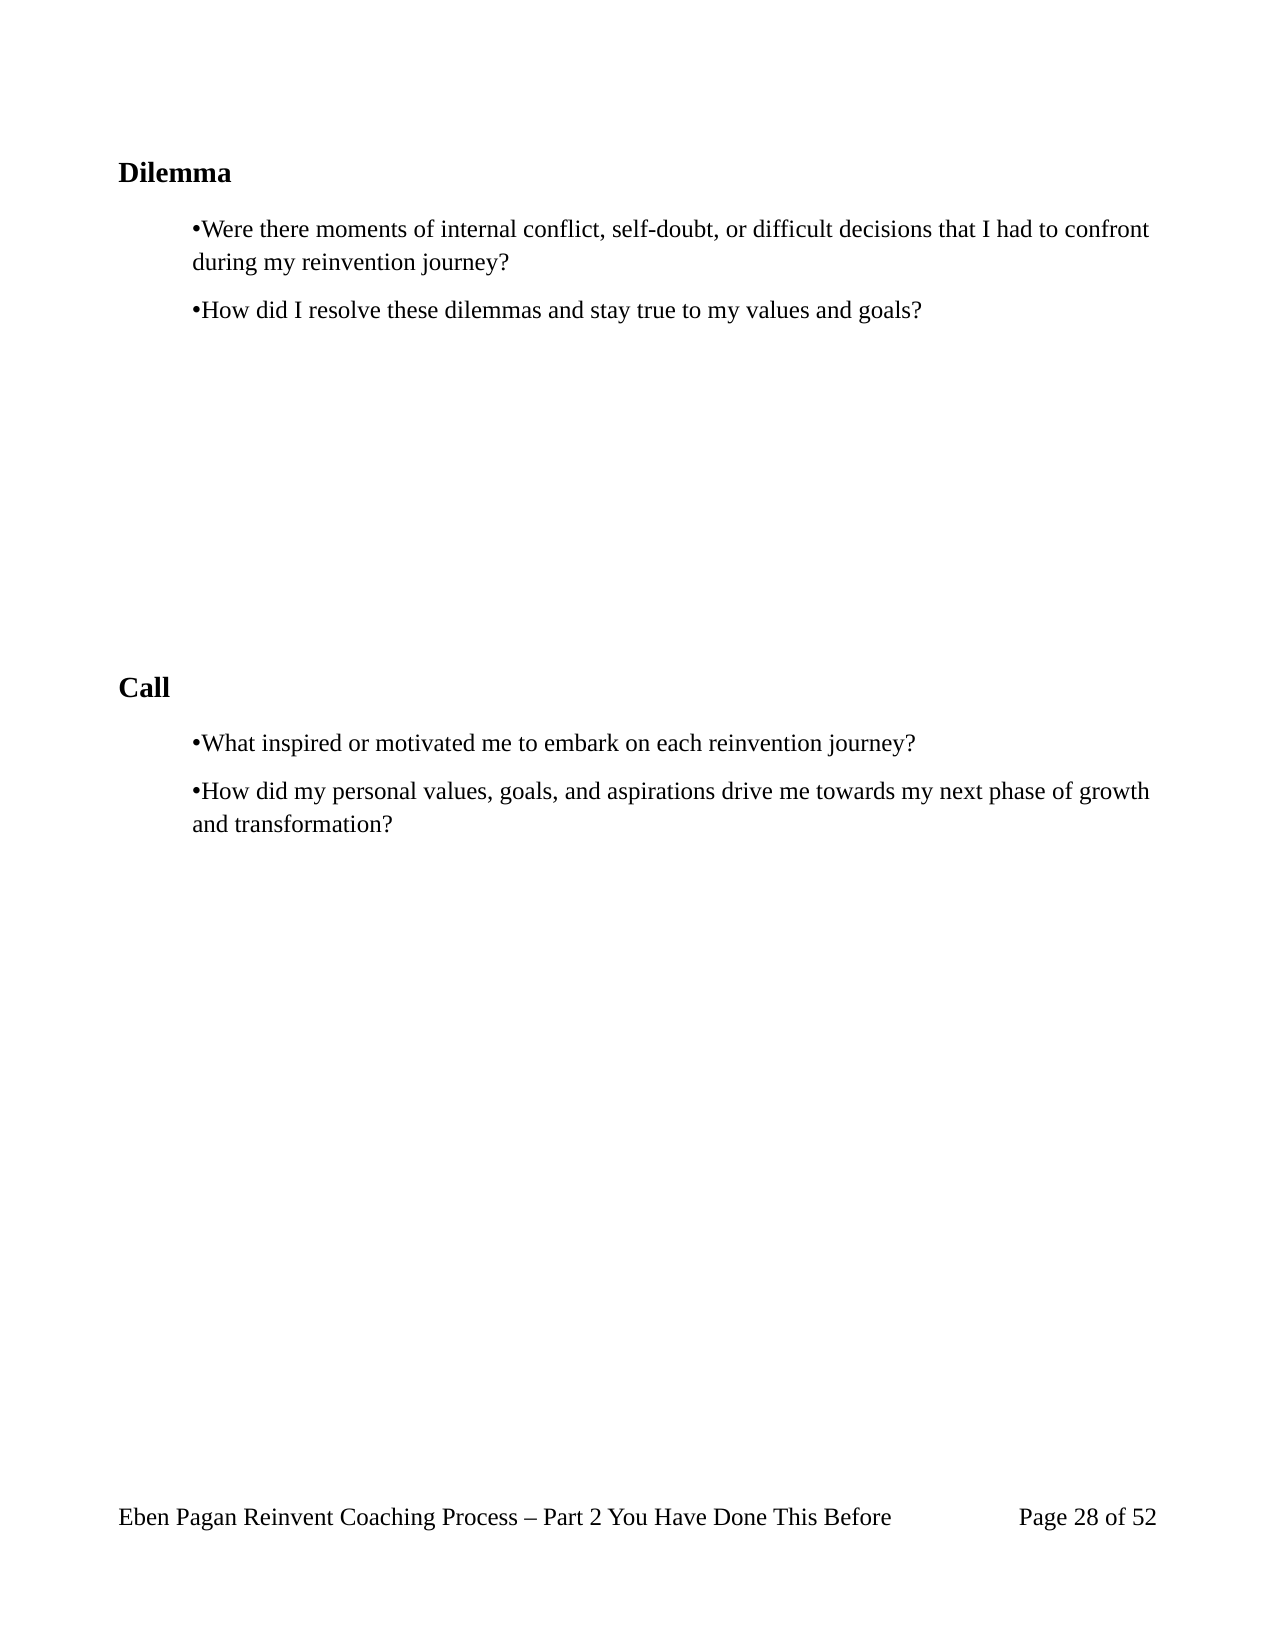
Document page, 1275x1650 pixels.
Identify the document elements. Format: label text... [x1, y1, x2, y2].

list What inspired or motivated me to embark on each reinvention journey? [118, 728, 1157, 757]
list How did my personal values, goals, and aspirations drive me towards my next phase of growth and transformation? [118, 776, 1157, 838]
subtitle Dilemma [118, 156, 1157, 189]
list Were there moments of internal conflict, self-doubt, or difficult decisions that I had to confront during my reinvention journey? [118, 214, 1157, 276]
subtitle Call [118, 670, 1157, 703]
list How did I resolve these dilemmas and stay true to my values and goals? [118, 295, 1157, 323]
